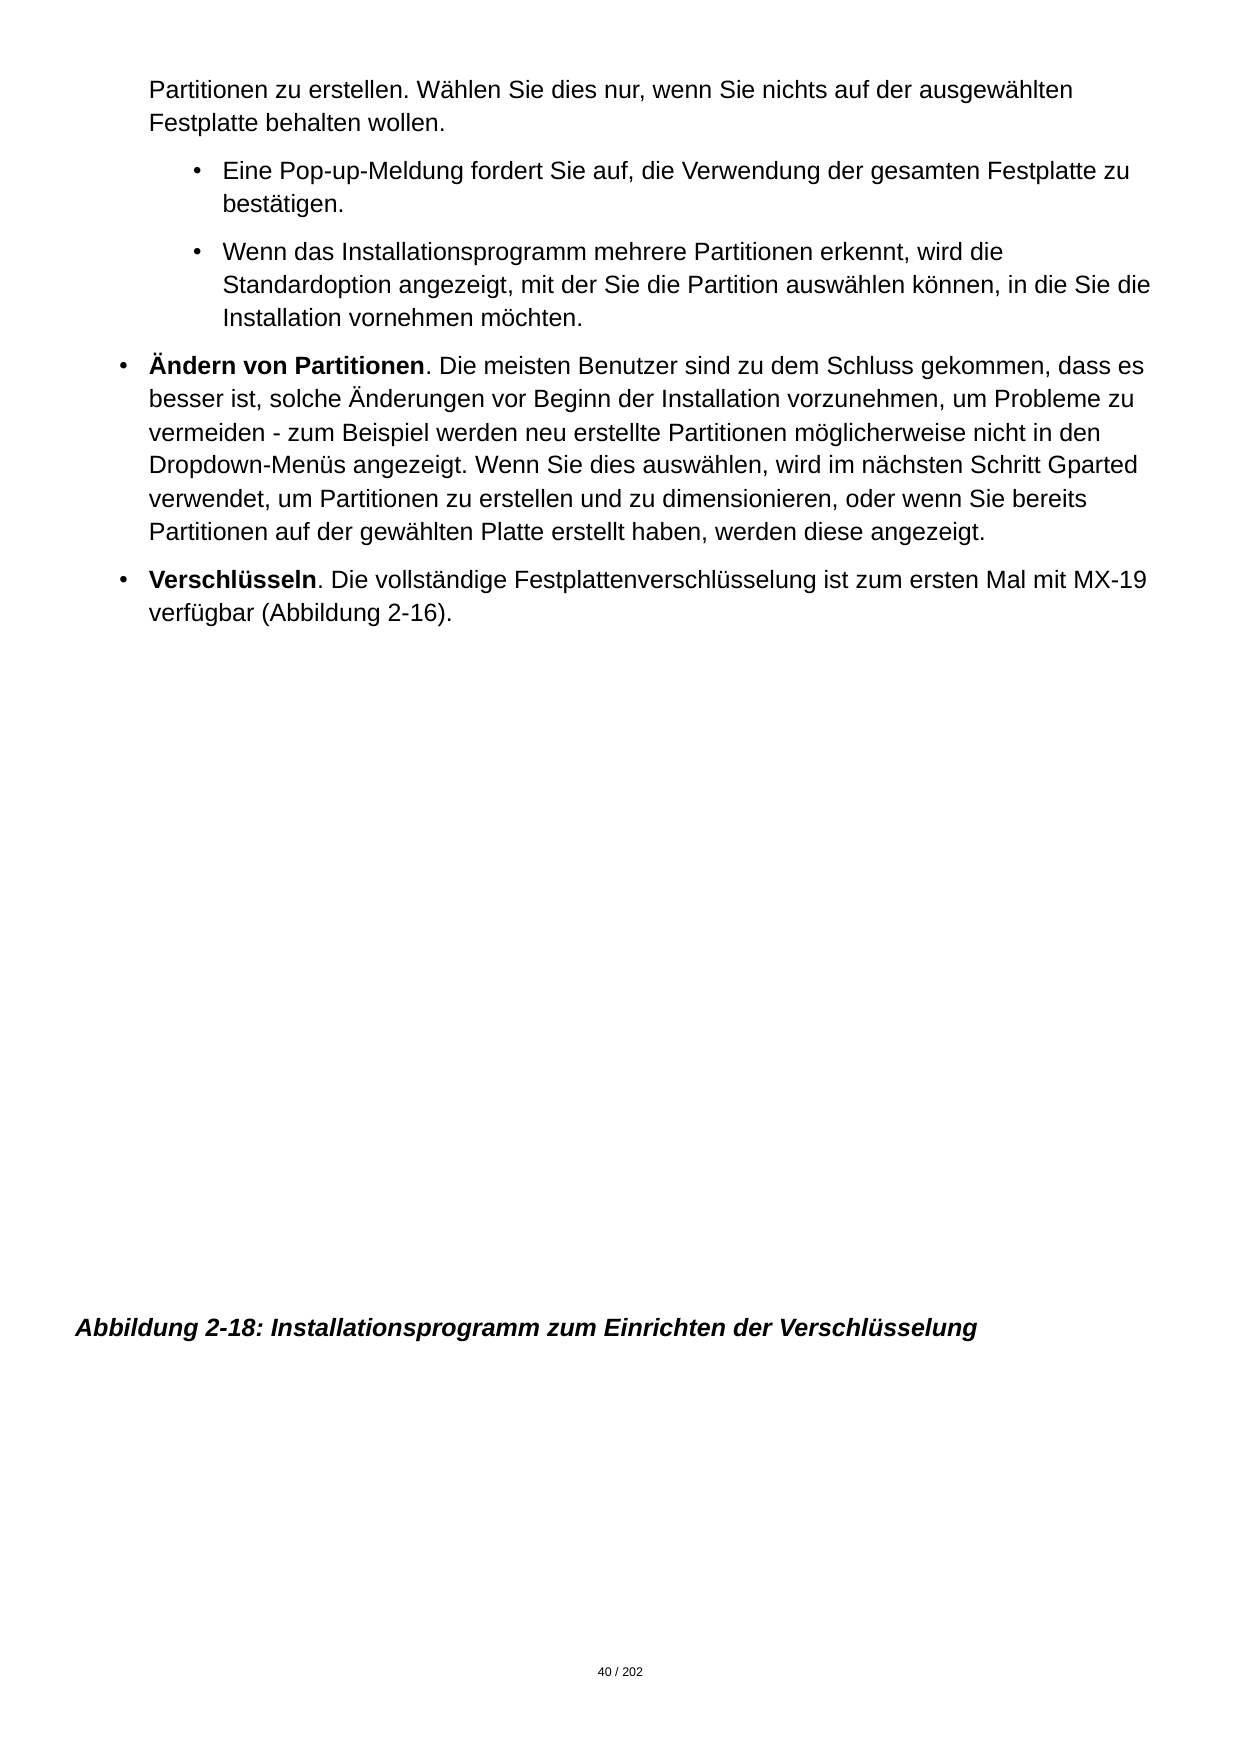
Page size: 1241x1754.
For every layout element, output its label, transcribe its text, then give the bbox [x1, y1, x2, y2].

list Partitionen zu erstellen. Wählen Sie dies nur, wenn Sie nichts auf der ausgewählten Festplatte behalten wollen. [119, 75, 1166, 137]
list Verschlüsseln. Die vollständige Festplattenverschlüsselung ist zum ersten Mal mit MX-19 verfügbar (Abbildung 2-16). [119, 564, 1166, 626]
text Abbildung 2-18: Installationsprogramm zum Einrichten der Verschlüsselung [75, 646, 1166, 1342]
list Wenn das Installationsprogramm mehrere Partitionen erkennt, wird die Standardoption angezeigt, mit der Sie die Partition auswählen können, in die Sie die Installation vornehmen möchten. [193, 237, 1166, 332]
list Eine Pop-up-Meldung fordert Sie auf, die Verwendung der gesamten Festplatte zu bestätigen. [193, 156, 1166, 218]
list Ändern von Partitionen. Die meisten Benutzer sind zu dem Schluss gekommen, dass es besser ist, solche Änderungen vor Beginn der Installation vorzunehmen, um Probleme zu vermeiden - zum Beispiel werden neu erstellte Partitionen möglicherweise nicht in den Dropdown-Menüs angezeigt. Wenn Sie dies auswählen, wird im nächsten Schritt Gparted verwendet, um Partitionen zu erstellen und zu dimensionieren, oder wenn Sie bereits Partitionen auf der gewählten Platte erstellt haben, werden diese angezeigt. [119, 351, 1166, 545]
